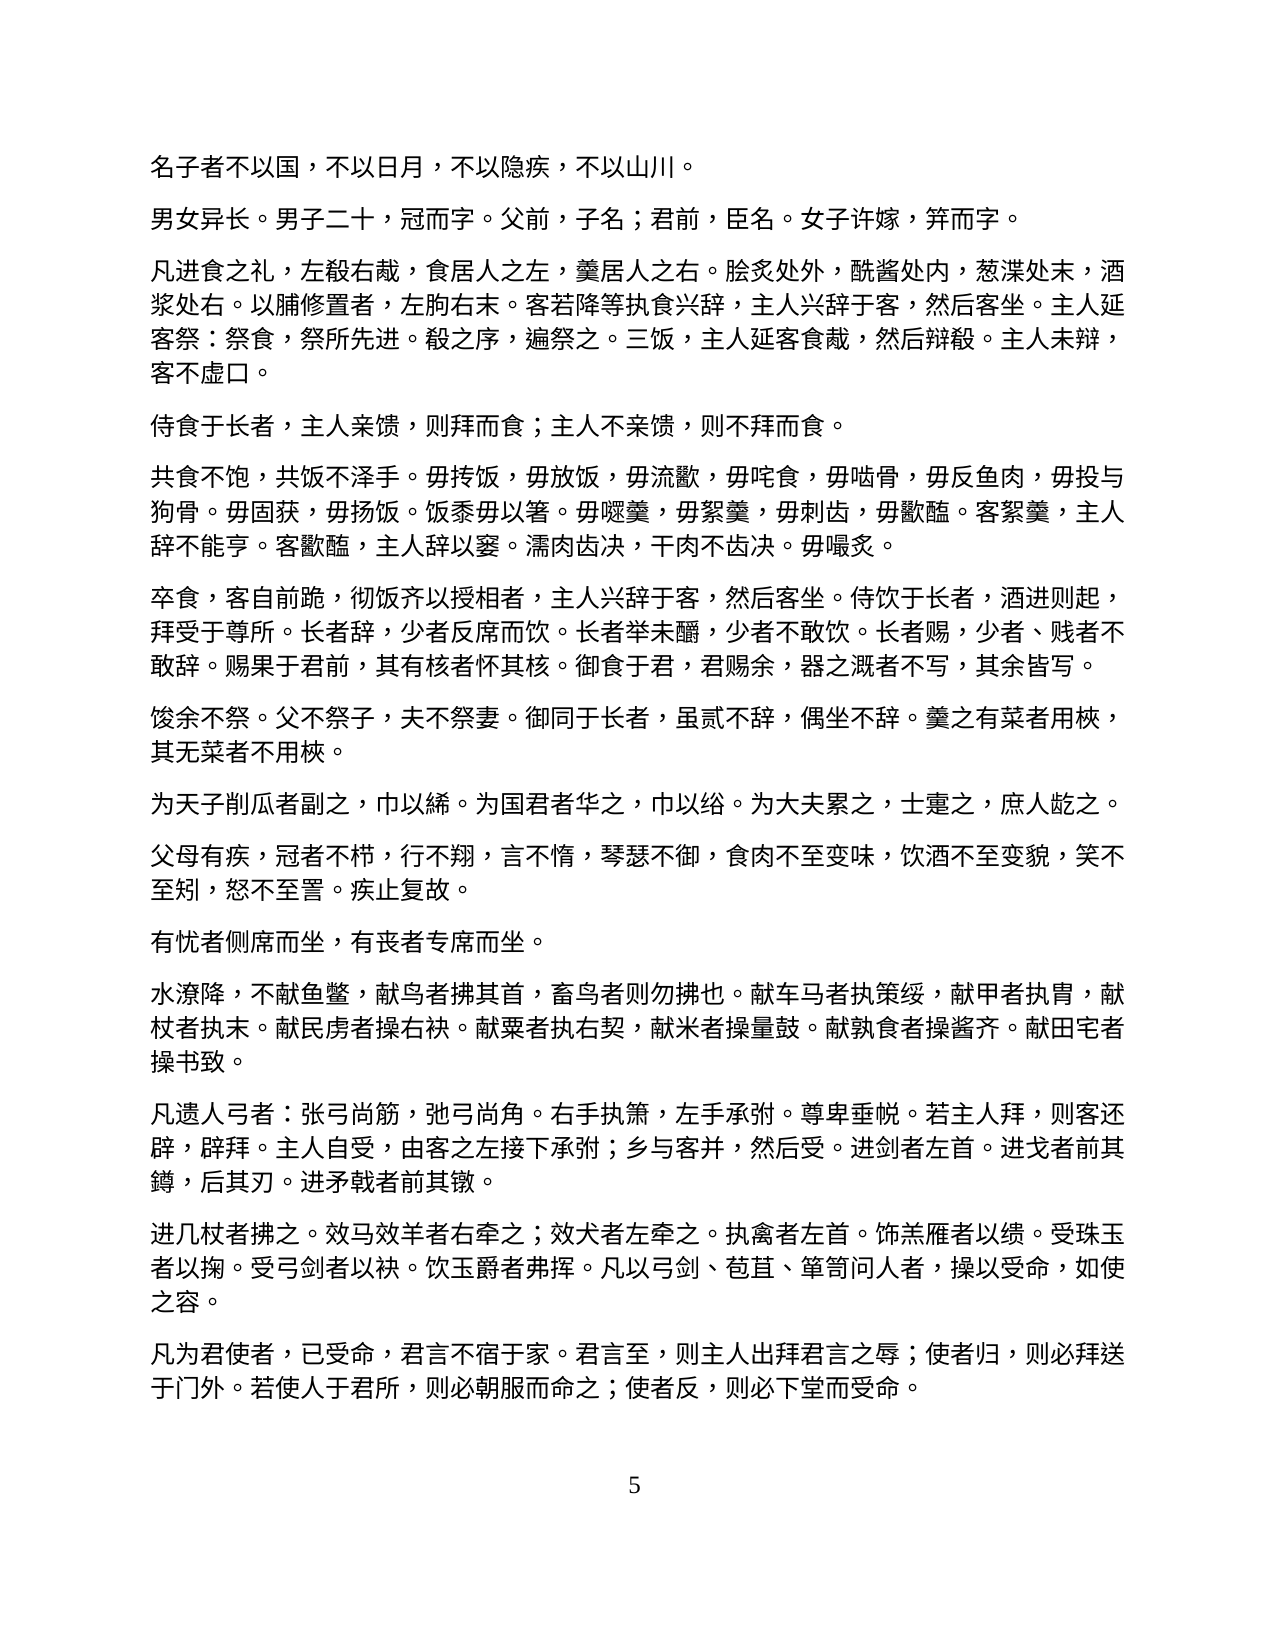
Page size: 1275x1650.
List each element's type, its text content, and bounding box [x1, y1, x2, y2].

text 凡为君使者，已受命，君言不宿于家。君言至，则主人出拜君言之辱；使者归，则必拜送于门外。若使人于君所，则必朝服而命之；使者反，则必下堂而受命。 [150, 1337, 1125, 1405]
text 馂余不祭。父不祭子，夫不祭妻。御同于长者，虽贰不辞，偶坐不辞。羹之有菜者用梜，其无菜者不用梜。 [150, 700, 1125, 768]
text 有忧者侧席而坐，有丧者专席而坐。 [150, 924, 1125, 958]
text 凡进食之礼，左殽右胾，食居人之左，羹居人之右。脍炙处外，酰酱处内，葱渫处末，酒浆处右。以脯修置者，左朐右末。客若降等执食兴辞，主人兴辞于客，然后客坐。主人延客祭：祭食，祭所先进。殽之序，遍祭之。三饭，主人延客食胾，然后辩殽。主人未辩，客不虚口。 [150, 254, 1125, 390]
text 卒食，客自前跪，彻饭齐以授相者，主人兴辞于客，然后客坐。侍饮于长者，酒进则起，拜受于尊所。长者辞，少者反席而饮。长者举未釂，少者不敢饮。长者赐，少者、贱者不敢辞。赐果于君前，其有核者怀其核。御食于君，君赐余，器之溉者不写，其余皆写。 [150, 580, 1125, 682]
text 水潦降，不献鱼鳖，献鸟者拂其首，畜鸟者则勿拂也。献车马者执策绥，献甲者执胄，献杖者执末。献民虏者操右袂。献粟者执右契，献米者操量鼓。献孰食者操酱齐。献田宅者操书致。 [150, 976, 1125, 1078]
text 凡遗人弓者：张弓尚筋，弛弓尚角。右手执箫，左手承弣。尊卑垂帨。若主人拜，则客还辟，辟拜。主人自受，由客之左接下承弣；乡与客并，然后受。进剑者左首。进戈者前其鐏，后其刃。进矛戟者前其镦。 [150, 1096, 1125, 1199]
text 男女异长。男子二十，冠而字。父前，子名；君前，臣名。女子许嫁，笄而字。 [150, 202, 1125, 236]
text 为天子削瓜者副之，巾以絺。为国君者华之，巾以绤。为大夫累之，士疐之，庶人龁之。 [150, 786, 1125, 820]
text 共食不饱，共饭不泽手。毋抟饭，毋放饭，毋流歠，毋咤食，毋啮骨，毋反鱼肉，毋投与狗骨。毋固获，毋扬饭。饭黍毋以箸。毋嚃羹，毋絮羹，毋刺齿，毋歠醢。客絮羹，主人辞不能亨。客歠醢，主人辞以窭。濡肉齿决，干肉不齿决。毋嘬炙。 [150, 460, 1125, 562]
text 进几杖者拂之。效马效羊者右牵之；效犬者左牵之。执禽者左首。饰羔雁者以缋。受珠玉者以掬。受弓剑者以袂。饮玉爵者弗挥。凡以弓剑、苞苴、箪笥问人者，操以受命，如使之容。 [150, 1217, 1125, 1319]
text 名子者不以国，不以日月，不以隐疾，不以山川。 [150, 150, 1125, 184]
text 侍食于长者，主人亲馈，则拜而食；主人不亲馈，则不拜而食。 [150, 408, 1125, 442]
text 父母有疾，冠者不栉，行不翔，言不惰，琴瑟不御，食肉不至变味，饮酒不至变貌，笑不至矧，怒不至詈。疾止复故。 [150, 838, 1125, 906]
